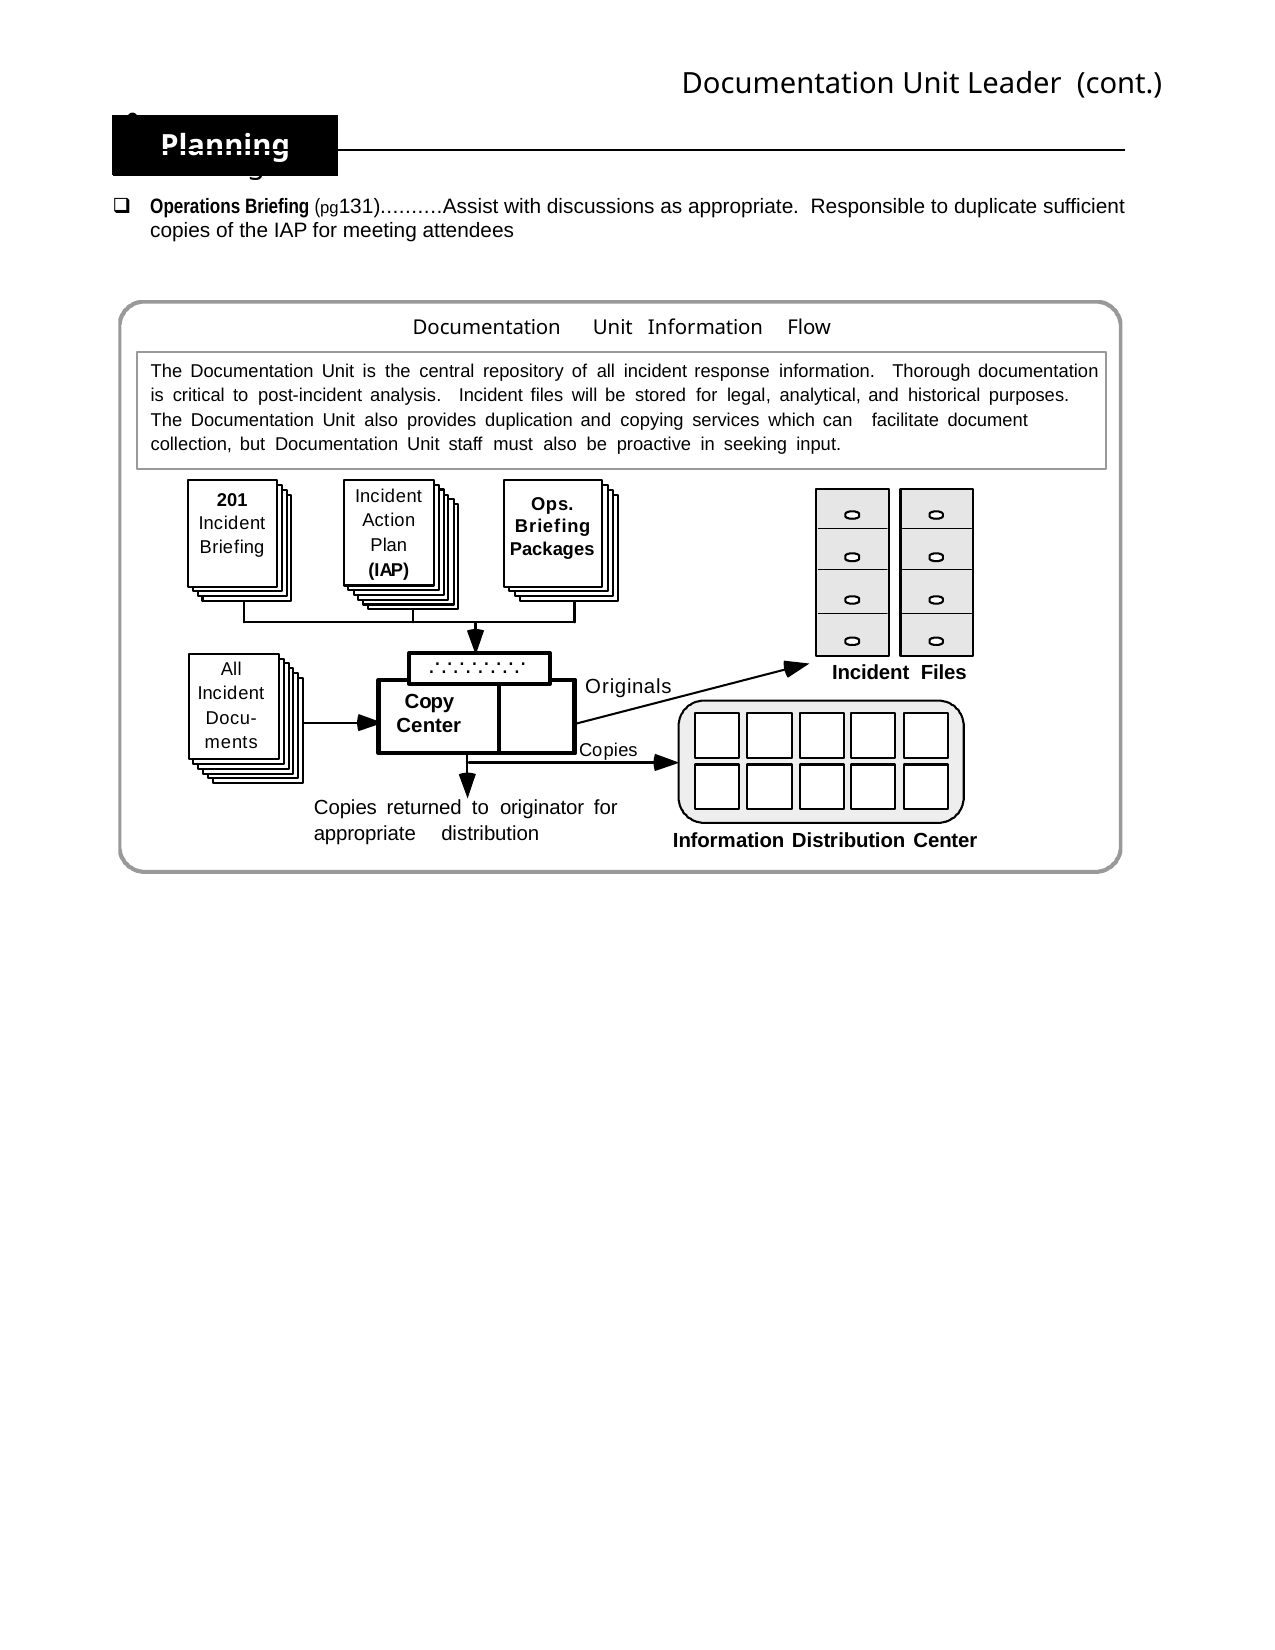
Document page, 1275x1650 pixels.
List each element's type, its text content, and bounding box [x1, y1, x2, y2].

list Operations Briefing (pg131) Assist with discussions as appropriate. Responsible to duplicate sufficient copies of the IAP for meeting attendees [112, 194, 1162, 242]
text Meetings [112, 112, 1162, 182]
